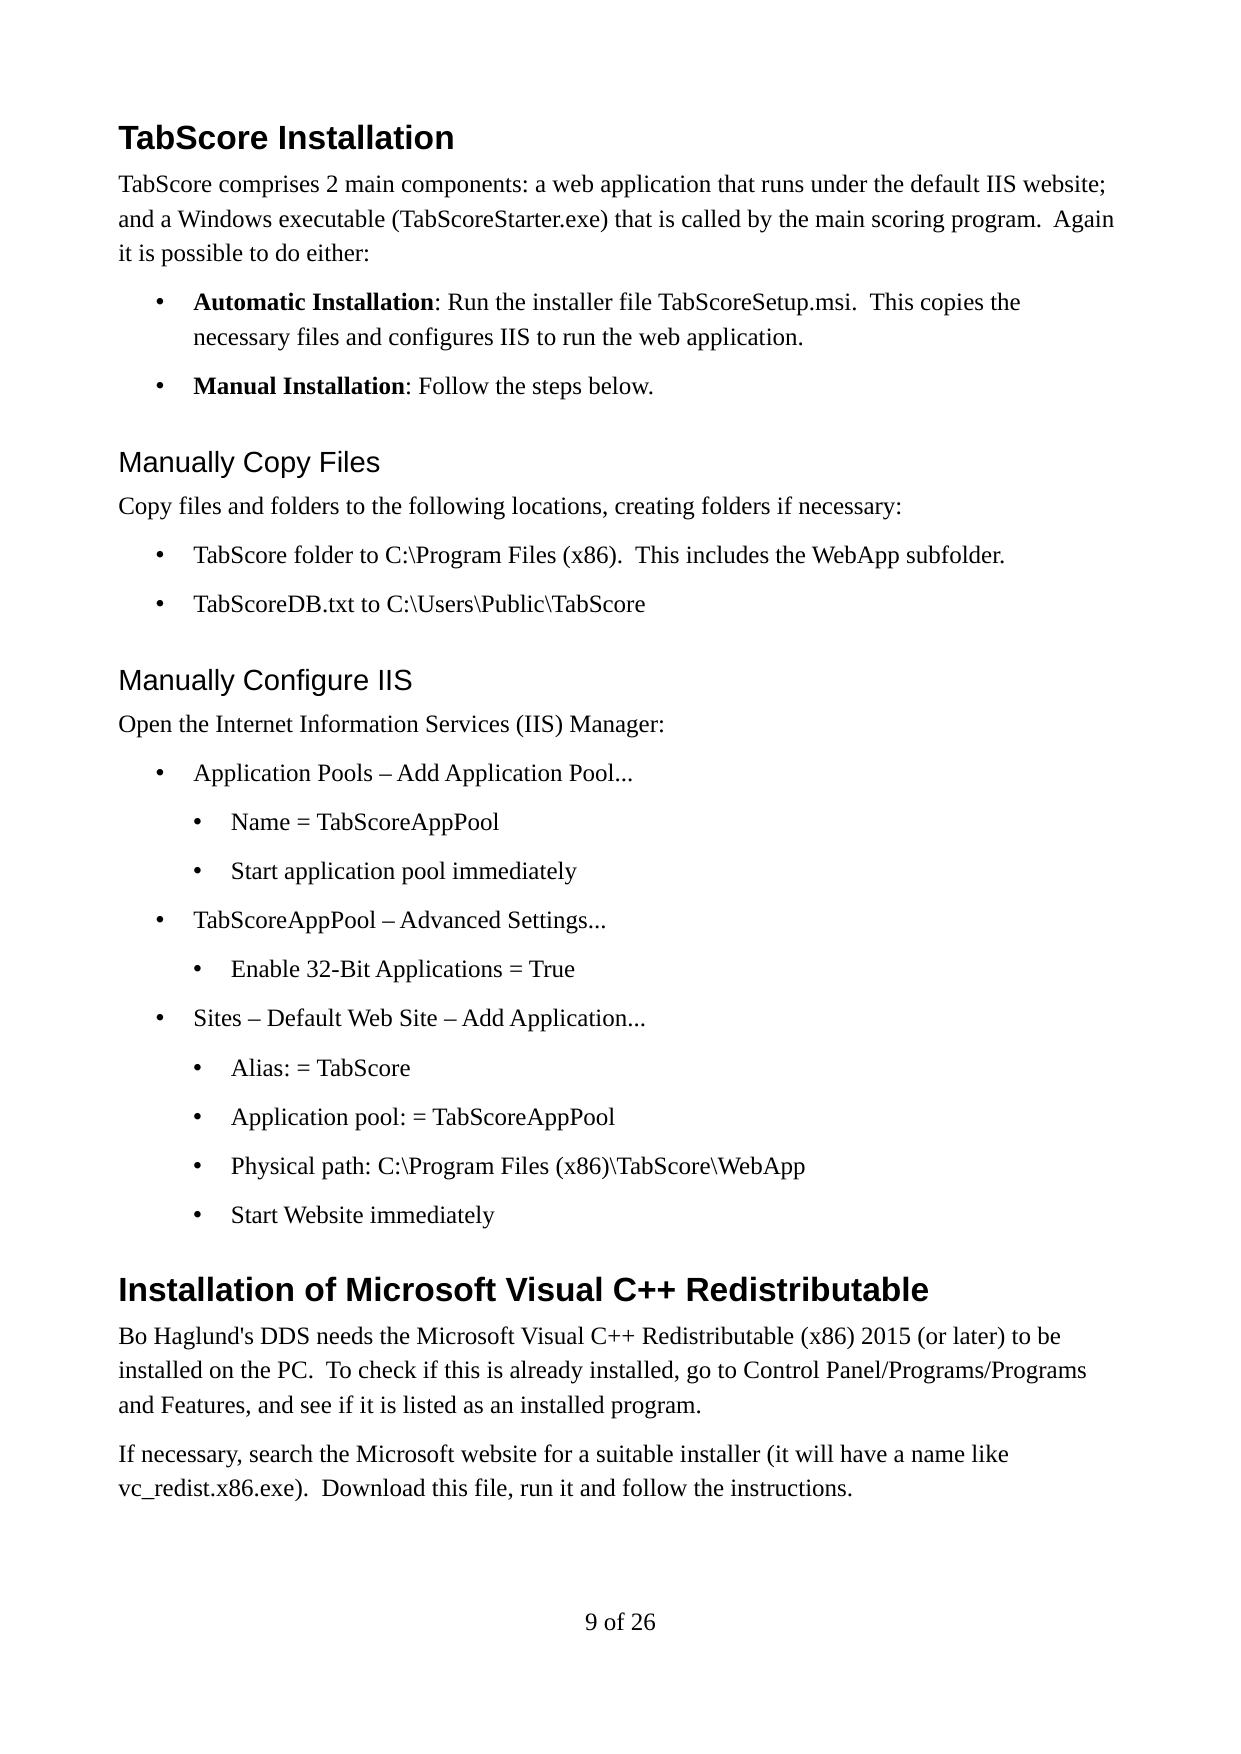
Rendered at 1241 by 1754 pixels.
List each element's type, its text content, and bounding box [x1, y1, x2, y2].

list Start application pool immediately [193, 856, 1122, 885]
text Copy files and folders to the following locations, creating folders if necessary: [118, 491, 1122, 520]
list Physical path: C:\Program Files (x86)\TabScore\WebApp [193, 1151, 1122, 1179]
subtitle TabScore Installation [118, 118, 1122, 157]
list Manual Installation: Follow the steps below. [156, 371, 1122, 399]
list Application Pools – Add Application Pool... [156, 758, 1122, 787]
list Automatic Installation: Run the installer file TabScoreSetup.msi. This copies the necessary files and configures IIS to run the web application. [156, 287, 1122, 351]
list TabScore folder to C:\Program Files (x86). This includes the WebApp subfolder. [156, 540, 1122, 569]
text Bo Haglund's DDS needs the Microsoft Visual C++ Redistributable (x86) 2015 (or later) to be installed on the PC. To check if this is already installed, go to Control Panel/Programs/Programs and Features, and see if it is listed as an installed program. [118, 1321, 1122, 1418]
text TabScore comprises 2 main components: a web application that runs under the default IIS website; and a Windows executable (TabScoreStarter.exe) that is called by the main scoring program. Again it is possible to do either: [118, 169, 1122, 267]
list TabScoreDB.txt to C:\Users\Public\TabScore [156, 589, 1122, 618]
list Application pool: = TabScoreAppPool [193, 1102, 1122, 1130]
list Sites – Default Web Site – Add Application... [156, 1003, 1122, 1032]
list Start Website immediately [193, 1200, 1122, 1228]
subtitle Installation of Microsoft Visual C++ Redistributable [118, 1270, 1122, 1308]
text Open the Internet Information Services (IIS) Manager: [118, 709, 1122, 738]
subtitle Manually Copy Files [118, 445, 1122, 478]
list Enable 32-Bit Applications = True [193, 954, 1122, 983]
subtitle Manually Configure IIS [118, 663, 1122, 697]
text If necessary, search the Microsoft website for a suitable installer (it will have a name like vc_redist.x86.exe). Download this file, run it and follow the instructions. [118, 1439, 1122, 1502]
list Alias: = TabScore [193, 1053, 1122, 1081]
list Name = TabScoreAppPool [193, 807, 1122, 836]
list TabScoreAppPool – Advanced Settings... [156, 905, 1122, 934]
